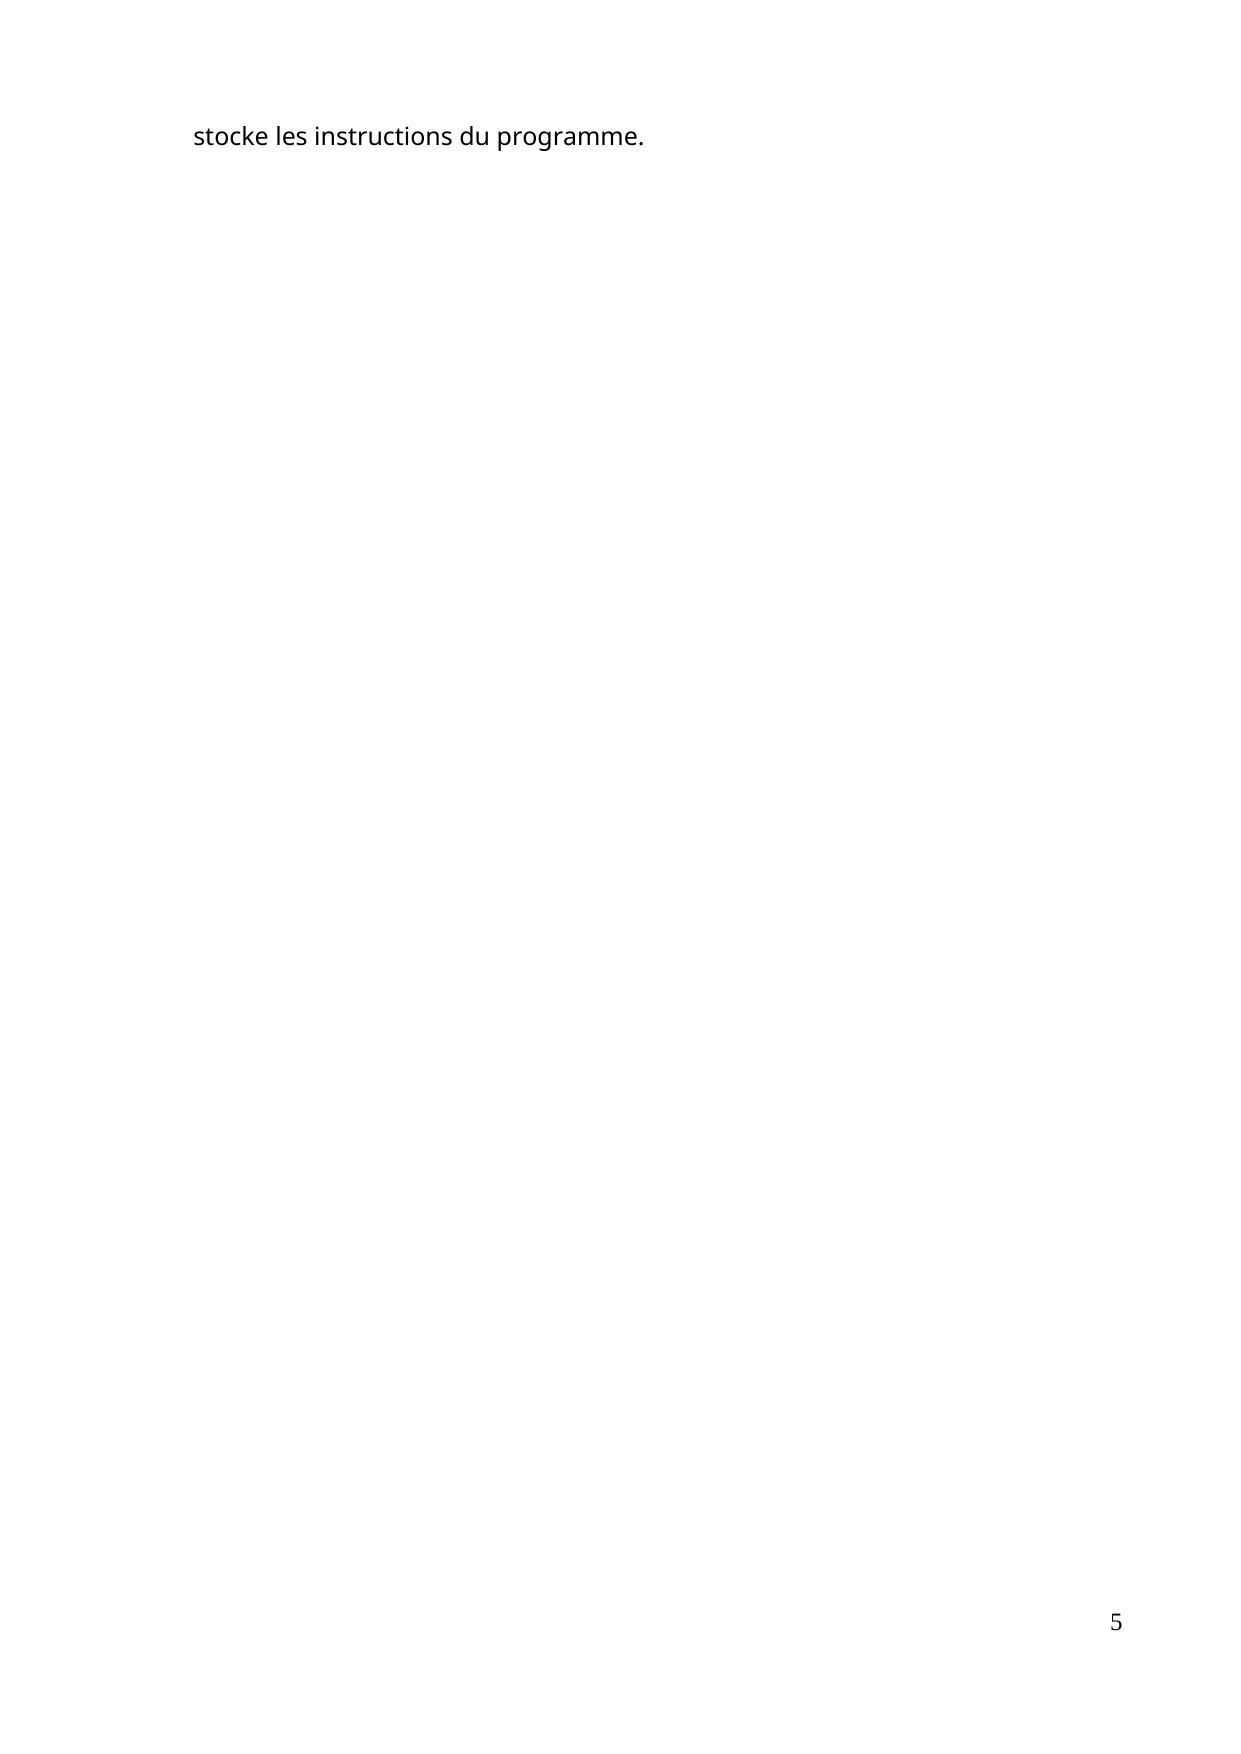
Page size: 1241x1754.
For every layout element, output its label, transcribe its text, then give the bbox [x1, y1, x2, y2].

list stocke les instructions du programme. [156, 118, 1122, 152]
